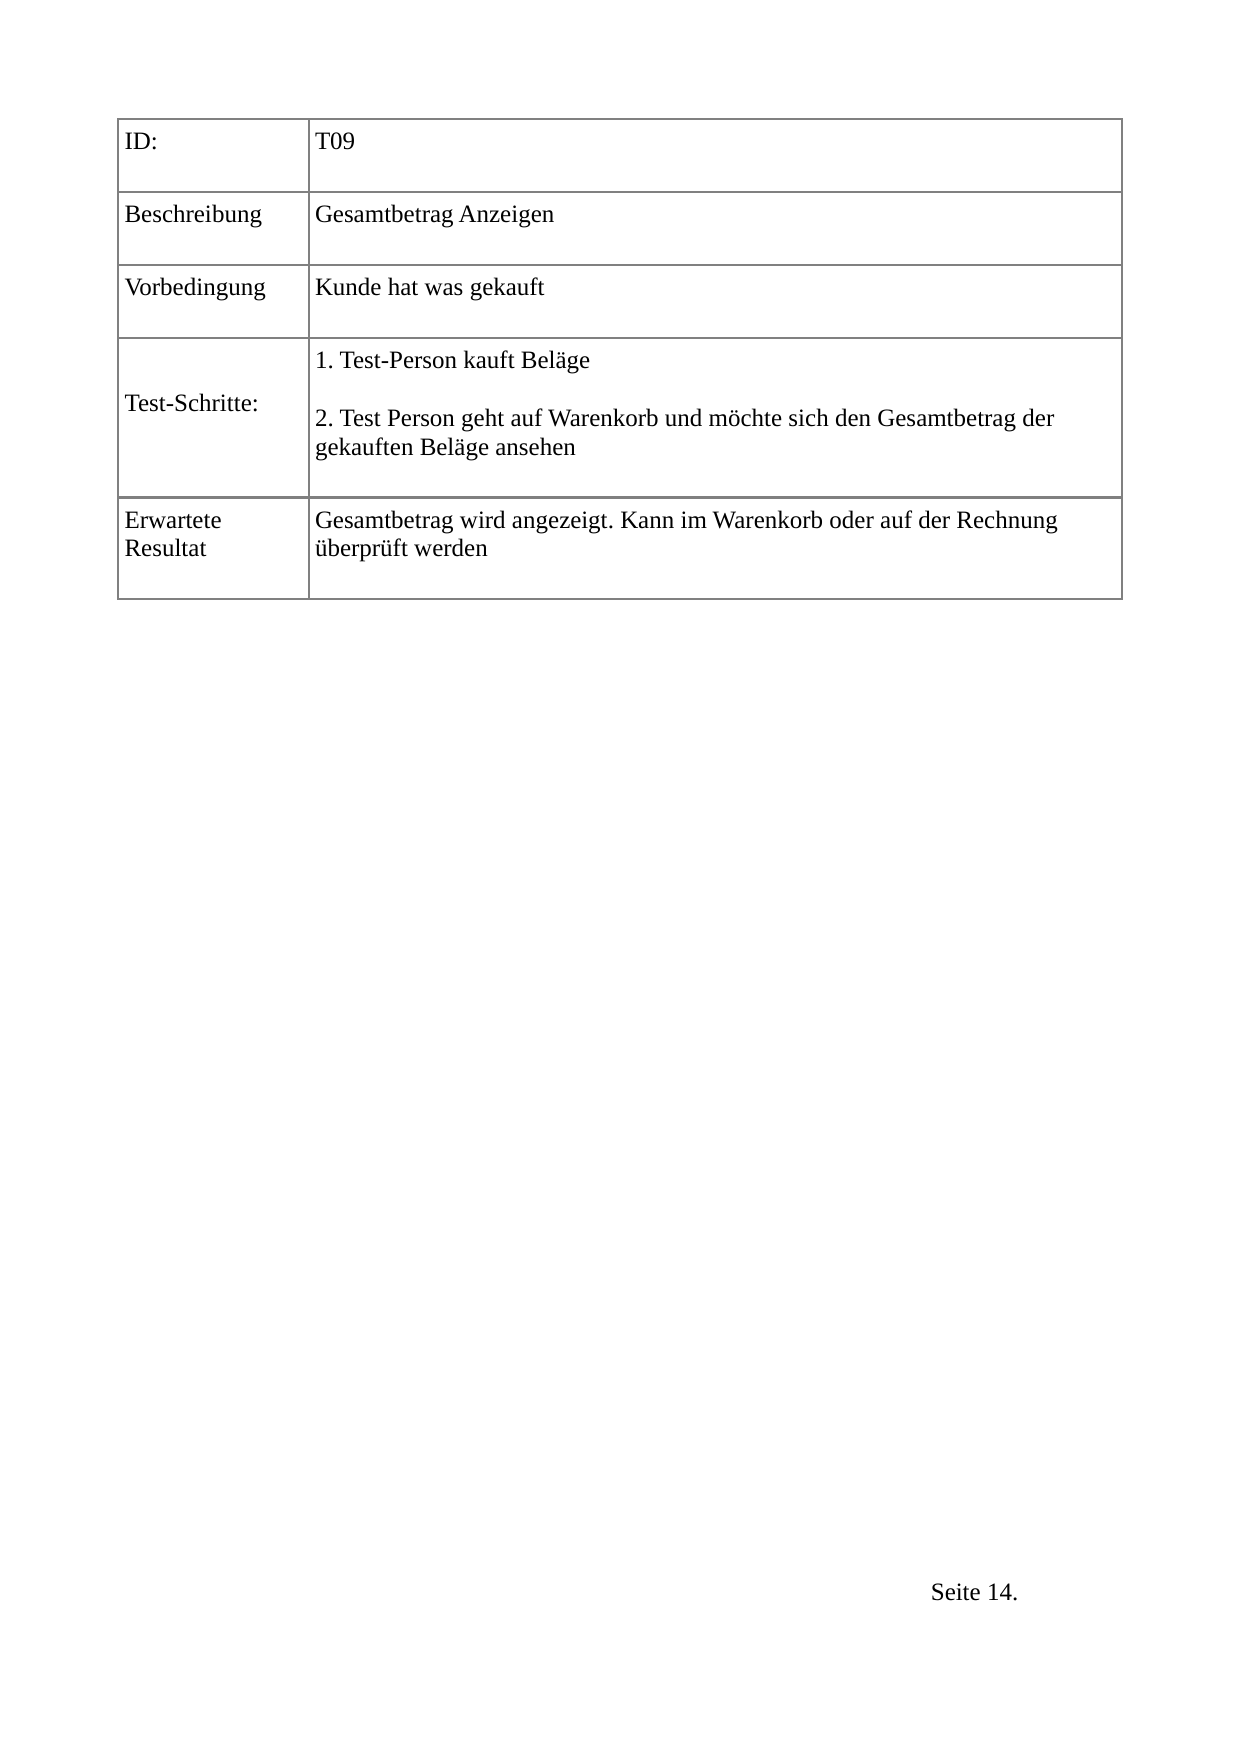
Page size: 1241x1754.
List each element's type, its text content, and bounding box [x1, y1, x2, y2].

table_cell Gesamtbetrag Anzeigen [310, 193, 1121, 264]
table_cell Kunde hat was gekauft [310, 266, 1121, 337]
table_cell Erwartete Resultat [119, 499, 308, 598]
table_cell 1. Test-Person kauft Beläge 2. Test Person geht auf Warenkorb und möchte sich den Gesamtbetrag der gekauften Beläge ansehen [310, 339, 1121, 496]
table_cell Test-Schritte: [119, 339, 308, 496]
table_header ID: [119, 120, 308, 191]
table_header T09 [310, 120, 1121, 191]
table_cell Gesamtbetrag wird angezeigt. Kann im Warenkorb oder auf der Rechnung überprüft werden [310, 499, 1121, 598]
table_cell Vorbedingung [119, 266, 308, 337]
text Seite 14. [118, 1577, 1122, 1606]
table_cell Beschreibung [119, 193, 308, 264]
